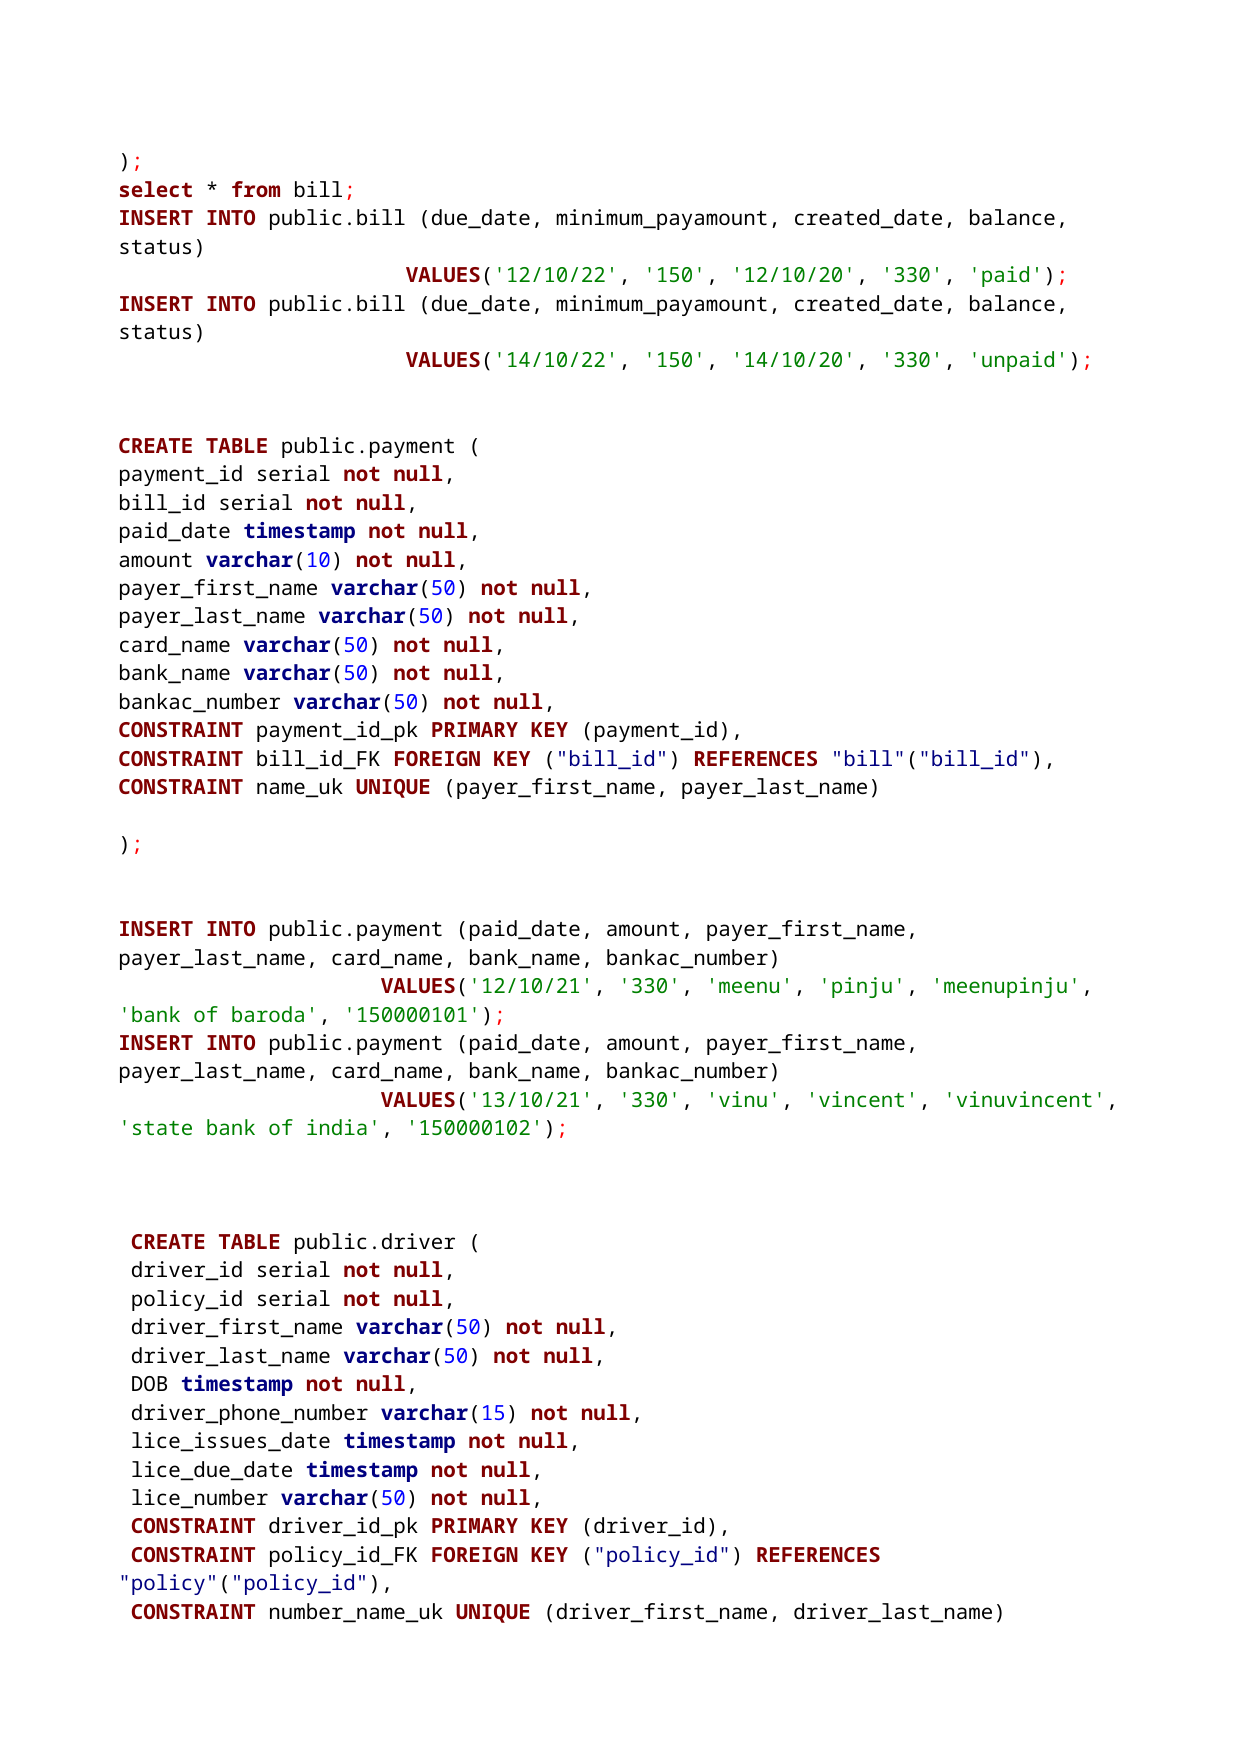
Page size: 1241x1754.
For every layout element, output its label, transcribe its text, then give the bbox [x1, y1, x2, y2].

text VALUES('12/10/21', '330', 'meenu', 'pinju', 'meenupinju', 'bank of baroda', '150000101'); [118, 971, 1122, 1028]
text driver_id serial not null, [118, 1256, 1122, 1284]
text bankac_number varchar(50) not null, [118, 687, 1122, 715]
text INSERT INTO public.payment (paid_date, amount, payer_first_name, payer_last_name, card_name, bank_name, bankac_number) [118, 1028, 1122, 1085]
text DOB timestamp not null, [118, 1369, 1122, 1398]
text policy_id serial not null, [118, 1284, 1122, 1312]
text INSERT INTO public.bill (due_date, minimum_payamount, created_date, balance, status) [118, 203, 1122, 260]
text driver_last_name varchar(50) not null, [118, 1341, 1122, 1369]
text select * from bill; [118, 175, 1122, 203]
text INSERT INTO public.payment (paid_date, amount, payer_first_name, payer_last_name, card_name, bank_name, bankac_number) [118, 914, 1122, 971]
text amount varchar(10) not null, [118, 545, 1122, 573]
text CREATE TABLE public.payment ( [118, 431, 1122, 459]
text ); [118, 829, 1122, 857]
text VALUES('14/10/22', '150', '14/10/20', '330', 'unpaid'); [118, 346, 1122, 374]
text CONSTRAINT driver_id_pk PRIMARY KEY (driver_id), [118, 1512, 1122, 1540]
text lice_issues_date timestamp not null, [118, 1426, 1122, 1455]
text VALUES('13/10/21', '330', 'vinu', 'vincent', 'vinuvincent', 'state bank of india', '150000102'); [118, 1085, 1122, 1142]
text card_name varchar(50) not null, [118, 630, 1122, 658]
text VALUES('12/10/22', '150', '12/10/20', '330', 'paid'); [118, 260, 1122, 289]
text driver_phone_number varchar(15) not null, [118, 1398, 1122, 1426]
text driver_first_name varchar(50) not null, [118, 1312, 1122, 1341]
text CONSTRAINT number_name_uk UNIQUE (driver_first_name, driver_last_name) [118, 1597, 1122, 1625]
text CONSTRAINT bill_id_FK FOREIGN KEY ("bill_id") REFERENCES "bill"("bill_id"), [118, 744, 1122, 772]
text lice_due_date timestamp not null, [118, 1455, 1122, 1483]
text CREATE TABLE public.driver ( [118, 1227, 1122, 1256]
text lice_number varchar(50) not null, [118, 1483, 1122, 1512]
text payment_id serial not null, [118, 459, 1122, 488]
text payer_first_name varchar(50) not null, [118, 573, 1122, 602]
text payer_last_name varchar(50) not null, [118, 602, 1122, 630]
text INSERT INTO public.bill (due_date, minimum_payamount, created_date, balance, status) [118, 289, 1122, 346]
text paid_date timestamp not null, [118, 516, 1122, 545]
text CONSTRAINT name_uk UNIQUE (payer_first_name, payer_last_name) [118, 772, 1122, 801]
text bank_name varchar(50) not null, [118, 658, 1122, 687]
text ); [118, 147, 1122, 175]
text CONSTRAINT policy_id_FK FOREIGN KEY ("policy_id") REFERENCES "policy"("policy_id"), [118, 1540, 1122, 1597]
text CONSTRAINT payment_id_pk PRIMARY KEY (payment_id), [118, 715, 1122, 744]
text bill_id serial not null, [118, 488, 1122, 516]
